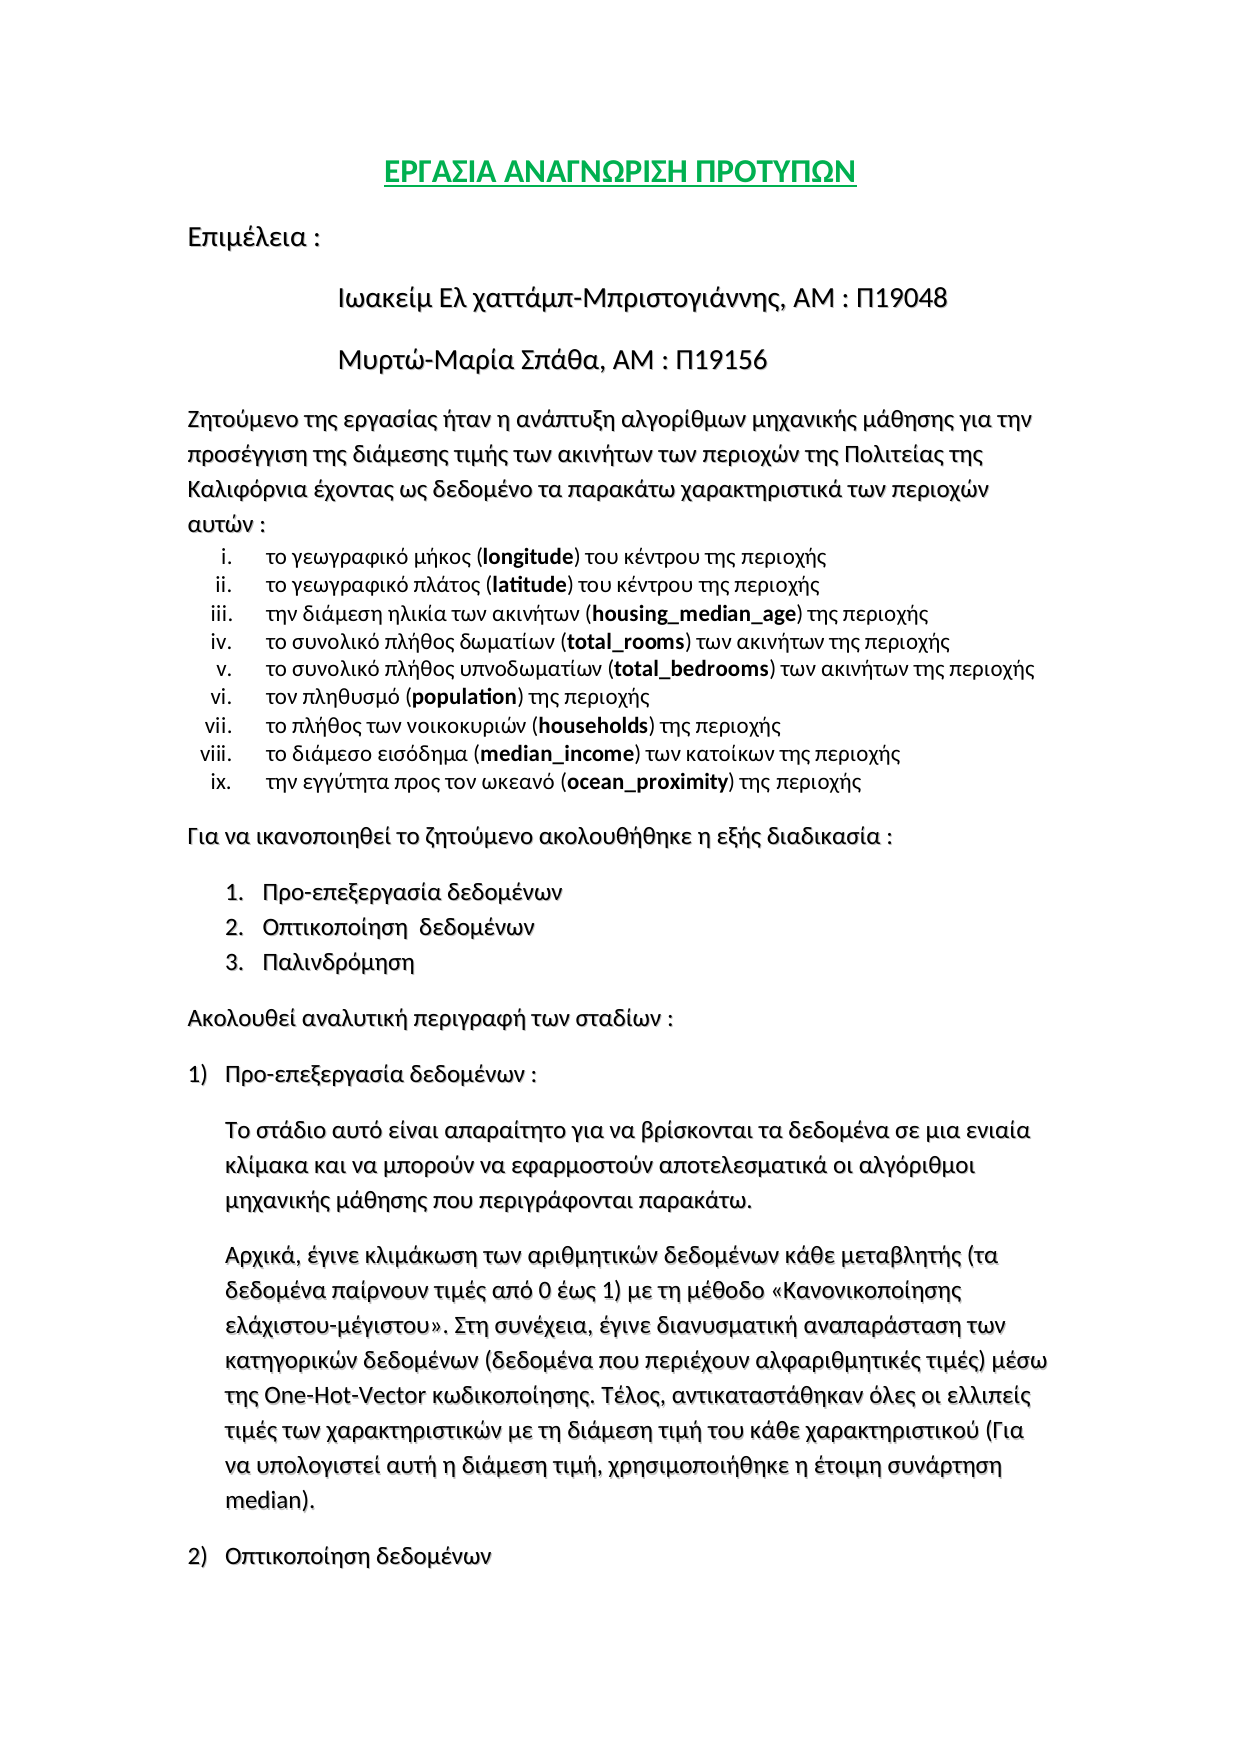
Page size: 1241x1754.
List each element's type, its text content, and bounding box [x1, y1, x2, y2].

text Μυρτώ-Μαρία Σπάθα, ΑΜ : Π19156 [187, 341, 1053, 377]
text Ιωακείμ Ελ χαττάμπ-Μπριστογιάννης, ΑΜ : Π19048 [187, 279, 1053, 315]
text Επιμέλεια : [187, 218, 1053, 253]
list Οπτικοποίηση δεδομένων [187, 1541, 1053, 1571]
list Προ-επεξεργασία δεδομένων [225, 876, 1053, 907]
list Οπτικοποίηση δεδομένων [225, 911, 1053, 942]
text Ακολουθεί αναλυτική περιγραφή των σταδίων : [187, 1002, 1053, 1033]
text Το στάδιο αυτό είναι απαραίτητο για να βρίσκονται τα δεδομένα σε μια ενιαία κλίμακα και να μπορούν να εφαρμοστούν αποτελεσματικά οι αλγόριθμοι μηχανικής μάθησης που περιγράφονται παρακάτω. [225, 1114, 1053, 1214]
list Παλινδρόμηση [225, 946, 1053, 977]
text Αρχικά, έγινε κλιμάκωση των αριθμητικών δεδομένων κάθε μεταβλητής (τα δεδομένα παίρνουν τιμές από 0 έως 1) με τη μέθοδο «Κανονικοποίησης ελάχιστου-μέγιστου». Στη συνέχεια, έγινε διανυσματική αναπαράσταση των κατηγορικών δεδομένων (δεδομένα που περιέχουν αλφαριθμητικές τιμές) μέσω της One-Hot-Vector κωδικοποίησης. Τέλος, αντικαταστάθηκαν όλες οι ελλιπείς τιμές των χαρακτηριστικών με τη διάμεση τιμή του κάθε χαρακτηριστικού (Για να υπολογιστεί αυτή η διάμεση τιμή, χρησιμοποιήθηκε η έτοιμη συνάρτηση median). [225, 1240, 1053, 1515]
text Ζητούμενο της εργασίας ήταν η ανάπτυξη αλγορίθμων μηχανικής μάθησης για την προσέγγιση της διάμεσης τιμής των ακινήτων των περιοχών της Πολιτείας της Καλιφόρνια έχοντας ως δεδομένο τα παρακάτω χαρακτηριστικά των περιοχών αυτών : [187, 403, 1053, 796]
text Για να ικανοποιηθεί το ζητούμενο ακολουθήθηκε η εξής διαδικασία : [187, 821, 1053, 851]
list Προ-επεξεργασία δεδομένων : [187, 1058, 1053, 1088]
text ΕΡΓΑΣΙΑ ΑΝΑΓΝΩΡΙΣΗ ΠΡΟΤΥΠΩΝ [187, 150, 1053, 191]
